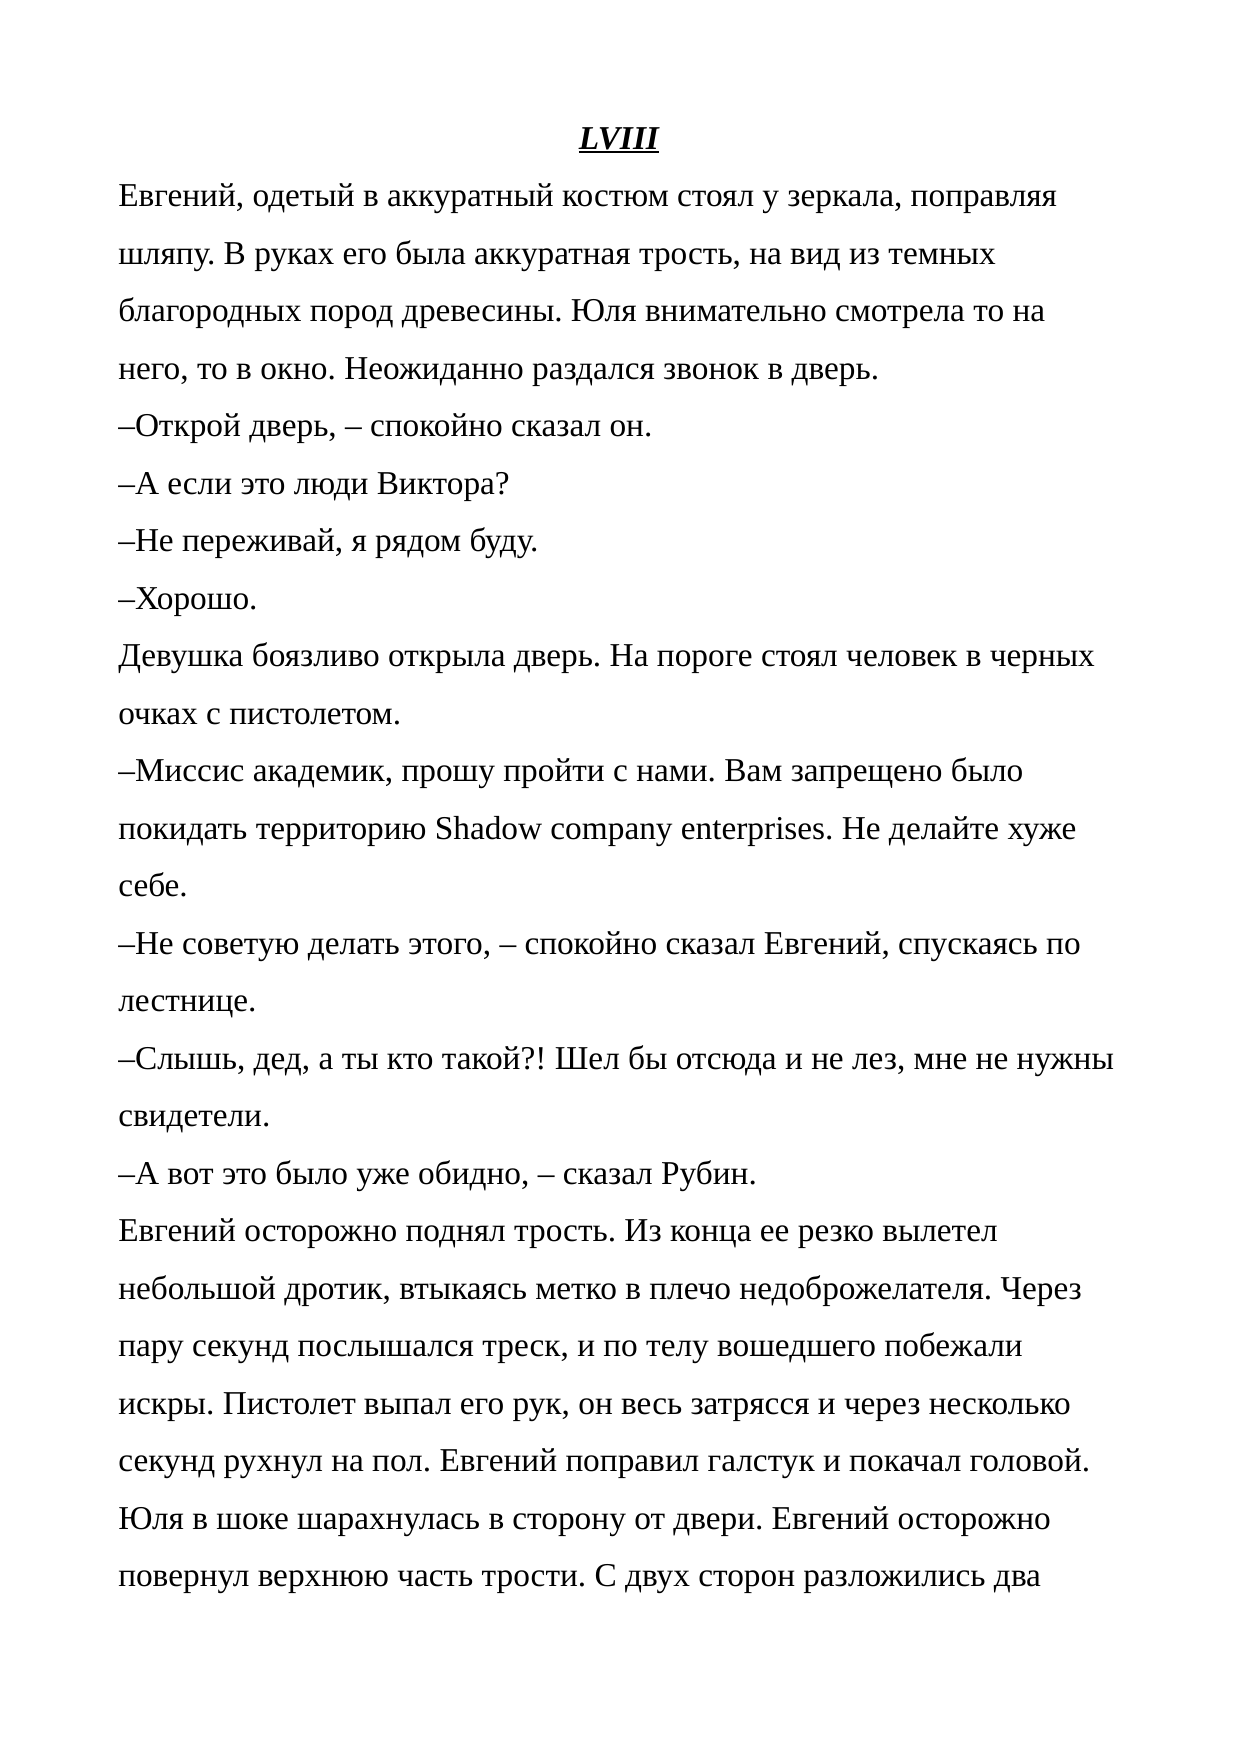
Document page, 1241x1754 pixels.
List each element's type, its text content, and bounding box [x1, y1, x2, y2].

text LVIII [118, 118, 1122, 156]
text –Миссис академик, прошу пройти с нами. Вам запрещено было покидать территорию Shadow company enterprises. Не делайте хуже себе. [118, 751, 1122, 904]
text –Не переживай, я рядом буду. [118, 521, 1122, 559]
text –А вот это было уже обидно, – сказал Рубин. [118, 1153, 1122, 1191]
text –Хорошо. [118, 578, 1122, 616]
text Девушка боязливо открыла дверь. На пороге стоял человек в черных очках с пистолетом. [118, 636, 1122, 731]
text –Слышь, дед, а ты кто такой?! Шел бы отсюда и не лез, мне не нужны свидетели. [118, 1038, 1122, 1134]
text –Открой дверь, – спокойно сказал он. [118, 406, 1122, 444]
text –А если это люди Виктора? [118, 463, 1122, 501]
text –Не советую делать этого, – спокойно сказал Евгений, спускаясь по лестнице. [118, 923, 1122, 1019]
text Евгений осторожно поднял трость. Из конца ее резко вылетел небольшой дротик, втыкаясь метко в плечо недоброжелателя. Через пару секунд послышался треск, и по телу вошедшего побежали искры. Пистолет выпал его рук, он весь затрясся и через несколько секунд рухнул на пол. Евгений поправил галстук и покачал головой. Юля в шоке шарахнулась в сторону от двери. Евгений осторожно повернул верхнюю часть трости. С двух сторон разложились два [118, 1211, 1122, 1594]
text Евгений, одетый в аккуратный костюм стоял у зеркала, поправляя шляпу. В руках его была аккуратная трость, на вид из темных благородных пород древесины. Юля внимательно смотрела то на него, то в окно. Неожиданно раздался звонок в дверь. [118, 176, 1122, 386]
